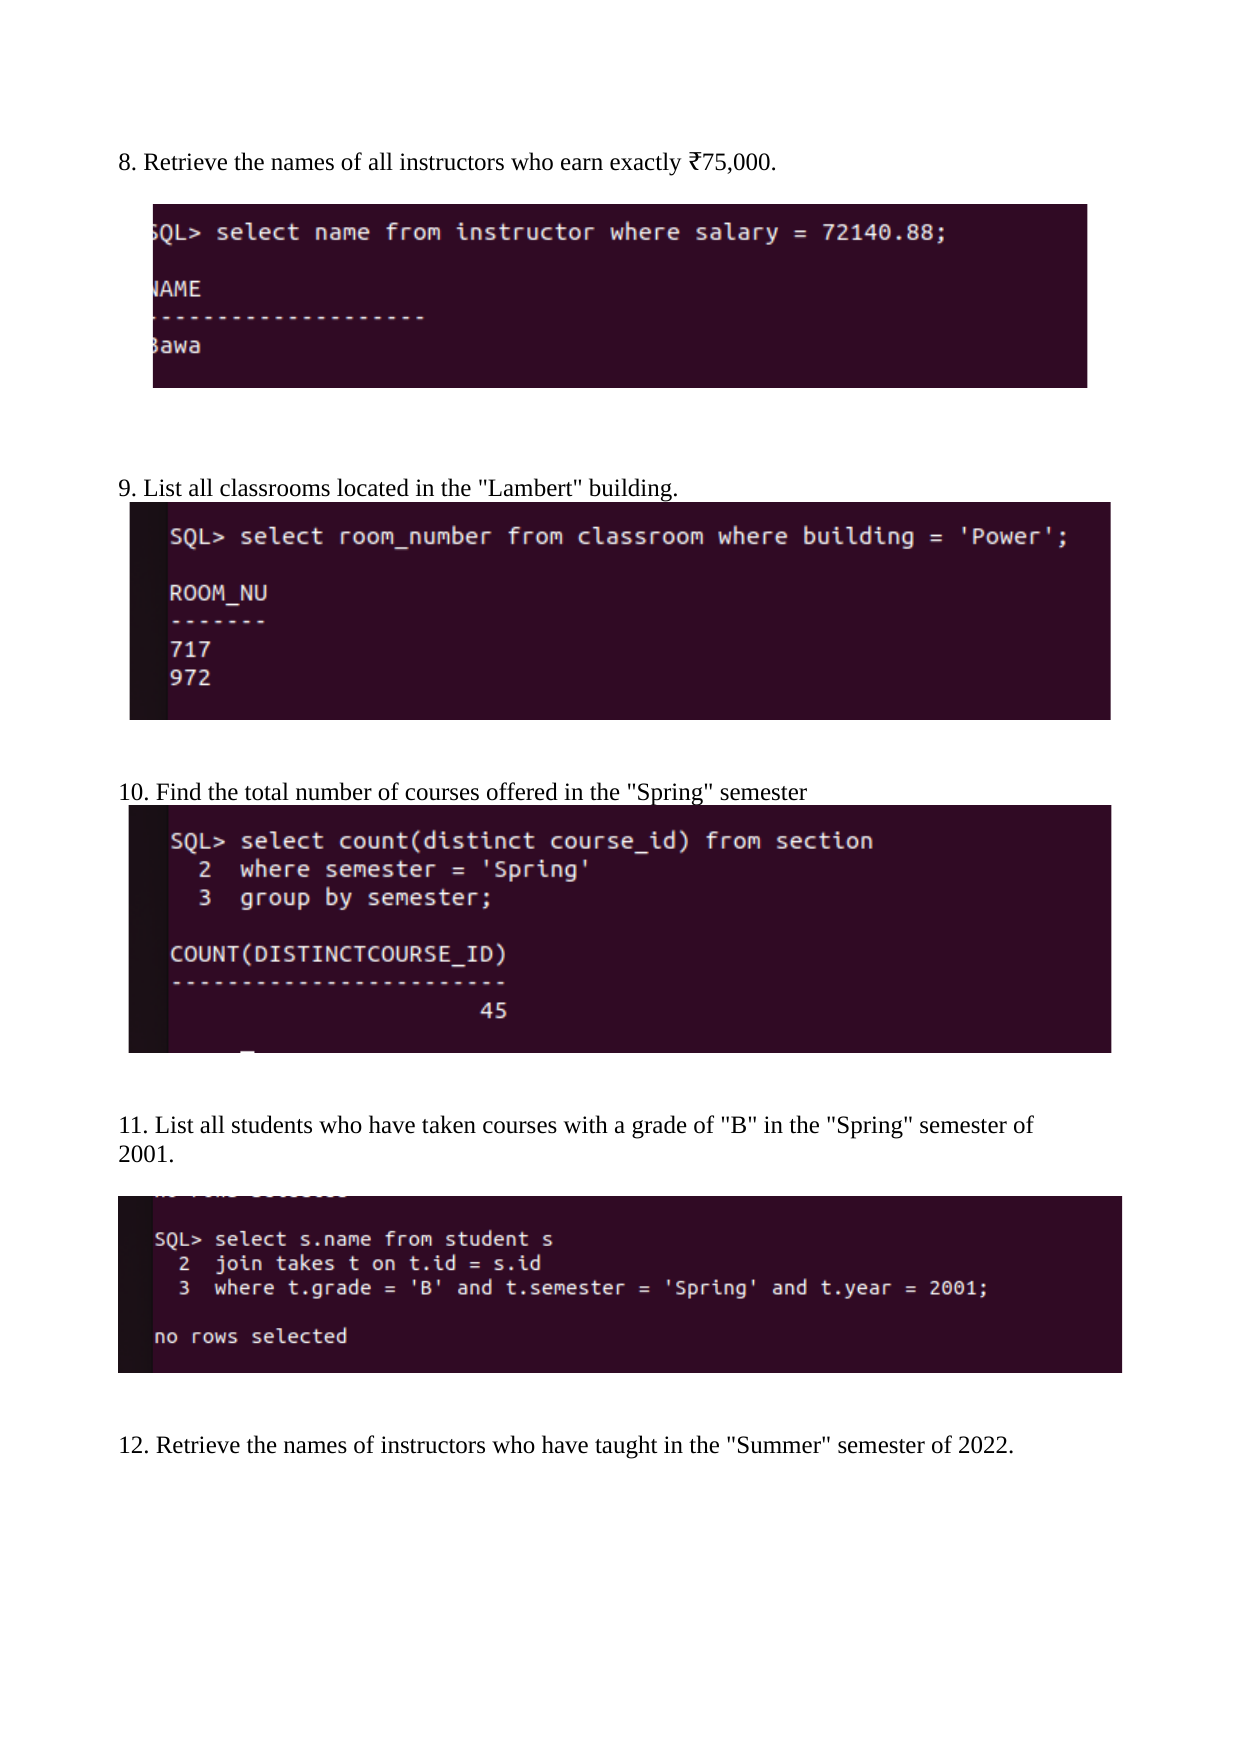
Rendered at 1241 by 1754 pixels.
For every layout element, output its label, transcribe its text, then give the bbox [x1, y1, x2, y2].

text 8. Retrieve the names of all instructors who earn exactly ₹75,000. [118, 147, 1122, 176]
picture [128, 805, 1112, 1053]
text 12. Retrieve the names of instructors who have taught in the "Summer" semester of 2022. [118, 1430, 1122, 1458]
picture [129, 502, 1111, 720]
text 9. List all classrooms located in the "Lambert" building. [118, 473, 1122, 502]
picture [118, 1196, 1123, 1373]
text 2001. [118, 1139, 1122, 1167]
text 10. Find the total number of courses offered in the "Spring" semester [118, 777, 1122, 806]
picture [152, 204, 1088, 388]
text 11. List all students who have taken courses with a grade of "B" in the "Spring" semester of [118, 1110, 1122, 1139]
